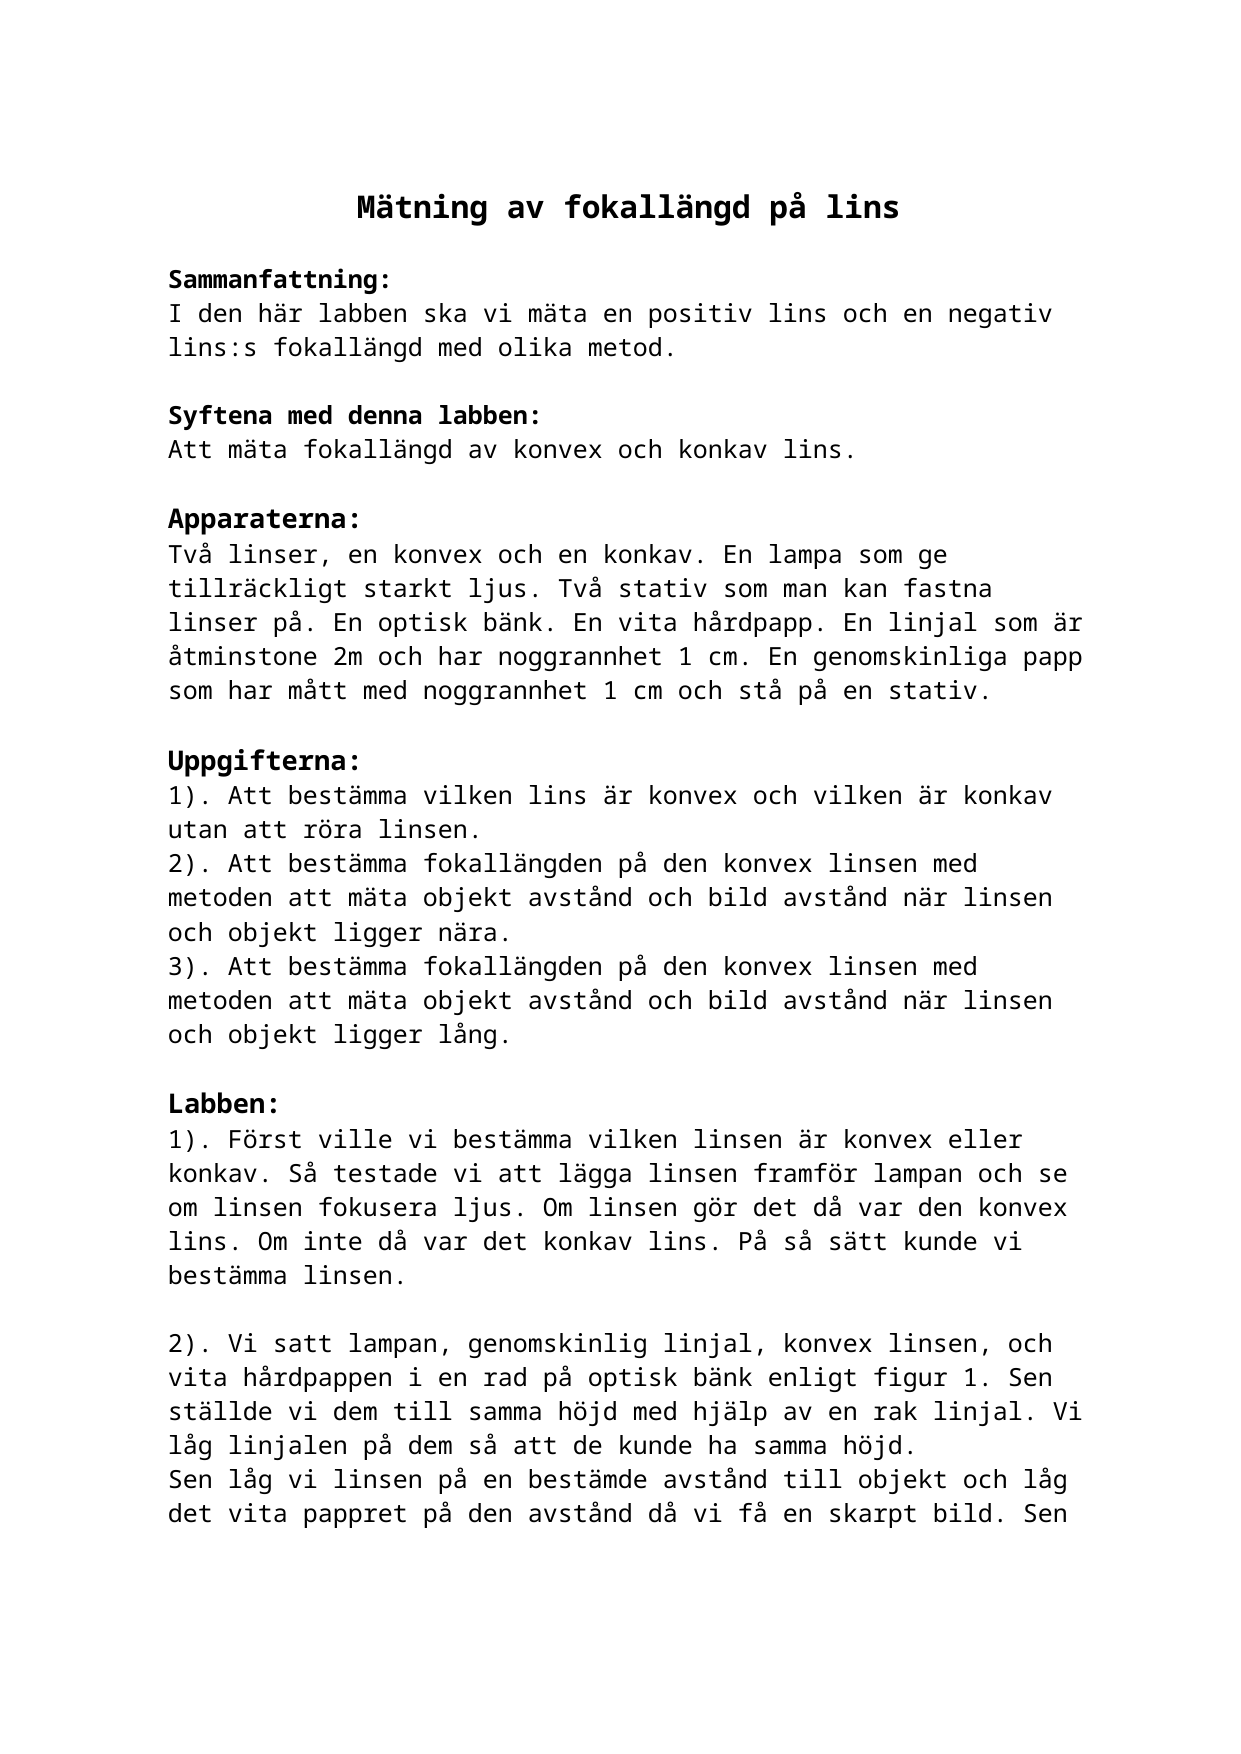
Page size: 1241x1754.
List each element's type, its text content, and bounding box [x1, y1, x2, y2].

text 2). Att bestämma fokallängden på den konvex linsen med metoden att mäta objekt avstånd och bild avstånd när linsen och objekt ligger nära. [168, 846, 1089, 948]
text Sammanfattning: [168, 261, 1089, 295]
text Uppgifterna: [168, 741, 1089, 778]
text 2). Vi satt lampan, genomskinlig linjal, konvex linsen, och vita hårdpappen i en rad på optisk bänk enligt figur 1. Sen ställde vi dem till samma höjd med hjälp av en rak linjal. Vi låg linjalen på dem så att de kunde ha samma höjd. [168, 1326, 1089, 1462]
text 1). Först ville vi bestämma vilken linsen är konvex eller konkav. Så testade vi att lägga linsen framför lampan och se om linsen fokusera ljus. Om linsen gör det då var den konvex lins. Om inte då var det konkav lins. På så sätt kunde vi bestämma linsen. [168, 1121, 1089, 1292]
text Syftena med denna labben: [168, 398, 1089, 432]
text Labben: [168, 1084, 1089, 1121]
text I den här labben ska vi mäta en positiv lins och en negativ lins:s fokallängd med olika metod. [168, 295, 1089, 363]
text Apparaterna: [168, 500, 1089, 537]
text Två linser, en konvex och en konkav. En lampa som ge tillräckligt starkt ljus. Två stativ som man kan fastna linser på. En optisk bänk. En vita hårdpapp. En linjal som är åtminstone 2m och har noggrannhet 1 cm. En genomskinliga papp som har mått med noggrannhet 1 cm och stå på en stativ. [168, 537, 1089, 707]
text Att mäta fokallängd av konvex och konkav lins. [168, 432, 1089, 466]
text 1). Att bestämma vilken lins är konvex och vilken är konkav utan att röra linsen. [168, 778, 1089, 846]
text 3). Att bestämma fokallängden på den konvex linsen med metoden att mäta objekt avstånd och bild avstånd när linsen och objekt ligger lång. [168, 948, 1089, 1050]
text Sen låg vi linsen på en bestämde avstånd till objekt och låg det vita pappret på den avstånd då vi få en skarpt bild. Sen [168, 1462, 1089, 1530]
text Mätning av fokallängd på lins [168, 185, 1089, 227]
